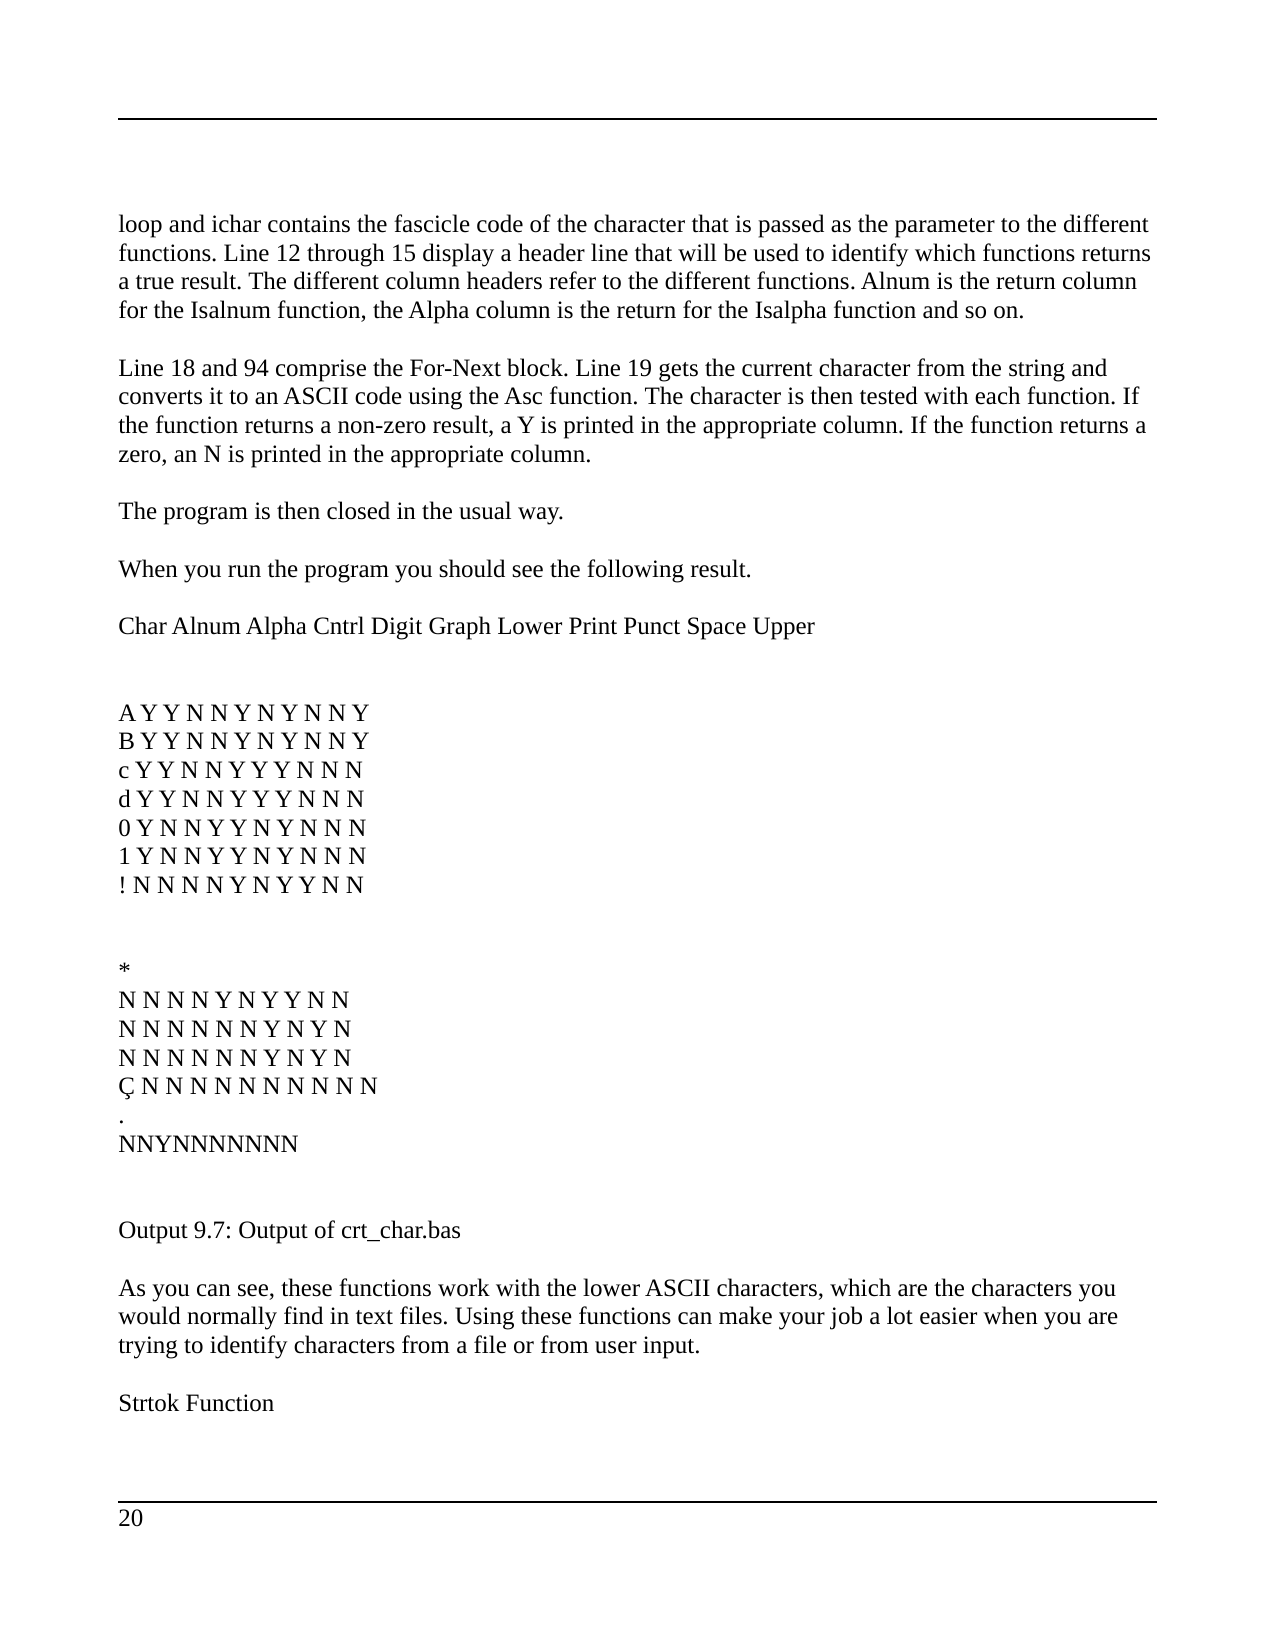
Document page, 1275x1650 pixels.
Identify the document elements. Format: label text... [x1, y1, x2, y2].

text N N N N N N Y N Y N [118, 1043, 1157, 1071]
text 1 Y N N Y Y N Y N N N [118, 841, 1157, 870]
text * [118, 956, 1157, 985]
text loop and ichar contains the fascicle code of the character that is passed as the parameter to the different functions. Line 12 through 15 display a header line that will be used to identify which functions returns a true result. The different column headers refer to the different functions. Alnum is the return column for the Isalnum function, the Alpha column is the return for the Isalpha function and so on. [118, 209, 1157, 324]
text When you run the program you should see the following result. [118, 554, 1157, 583]
text Output 9.7: Output of crt_char.bas [118, 1215, 1157, 1244]
text The program is then closed in the usual way. [118, 496, 1157, 525]
text As you can see, these functions work with the lower ASCII characters, which are the characters you would normally find in text files. Using these functions can make your job a lot easier when you are trying to identify characters from a file or from user input. [118, 1273, 1157, 1359]
text d Y Y N N Y Y Y N N N [118, 784, 1157, 813]
text c Y Y N N Y Y Y N N N [118, 755, 1157, 784]
text Char Alnum Alpha Cntrl Digit Graph Lower Print Punct Space Upper [118, 611, 1157, 640]
text ! N N N N Y N Y Y N N [118, 870, 1157, 899]
text NNYNNNNNNN [118, 1129, 1157, 1158]
text . [118, 1100, 1157, 1129]
text N N N N N N Y N Y N [118, 1014, 1157, 1043]
text N N N N Y N Y Y N N [118, 985, 1157, 1014]
text 0 Y N N Y Y N Y N N N [118, 813, 1157, 841]
text Ç N N N N N N N N N N [118, 1071, 1157, 1100]
text Strtok Function [118, 1388, 1157, 1416]
text Line 18 and 94 comprise the For-Next block. Line 19 gets the current character from the string and converts it to an ASCII code using the Asc function. The character is then tested with each function. If the function returns a non-zero result, a Y is printed in the appropriate column. If the function returns a zero, an N is printed in the appropriate column. [118, 353, 1157, 468]
text B Y Y N N Y N Y N N Y [118, 726, 1157, 755]
text A Y Y N N Y N Y N N Y [118, 698, 1157, 726]
